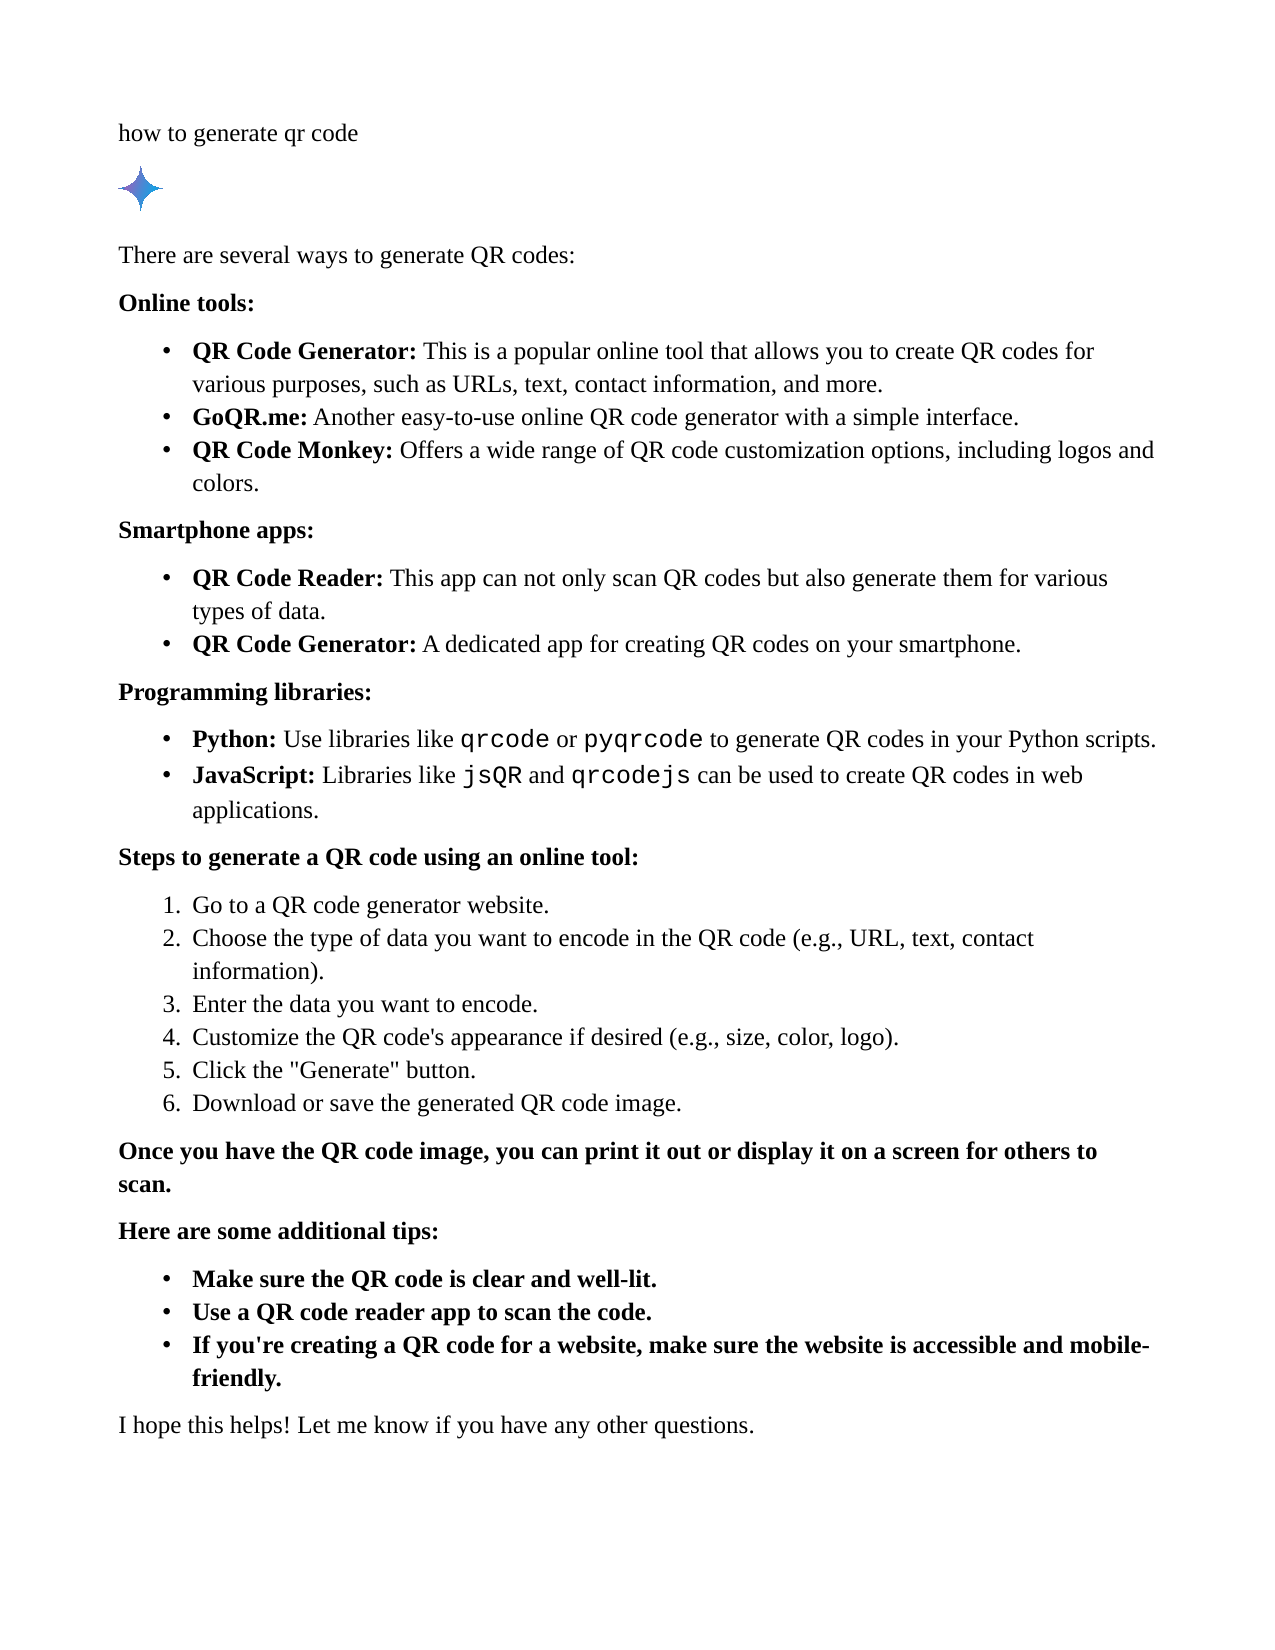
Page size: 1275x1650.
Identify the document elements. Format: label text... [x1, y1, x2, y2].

text Online tools: [118, 288, 1157, 317]
text how to generate qr code [118, 118, 1157, 147]
list Click the "Generate" button. [162, 1055, 1157, 1084]
text I hope this helps! Let me know if you have any other questions. [118, 1411, 1157, 1439]
text There are several ways to generate QR codes: [118, 241, 1157, 269]
text Here are some additional tips: [118, 1216, 1157, 1245]
list Python: Use libraries like qrcode or pyqrcode to generate QR codes in your Python scripts. [162, 724, 1157, 755]
list QR Code Generator: This is a popular online tool that allows you to create QR codes for various purposes, such as URLs, text, contact information, and more. [162, 336, 1157, 397]
text Programming libraries: [118, 677, 1157, 705]
list JavaScript: Libraries like jsQR and qrcodejs can be used to create QR codes in web applications. [162, 760, 1157, 823]
list Use a QR code reader app to scan the code. [162, 1297, 1157, 1326]
text Once you have the QR code image, you can print it out or display it on a screen for others to scan. [118, 1136, 1157, 1197]
list Download or save the generated QR code image. [162, 1088, 1157, 1117]
list Enter the data you want to encode. [162, 989, 1157, 1018]
list If you're creating a QR code for a website, make sure the website is accessible and mobile-friendly. [162, 1330, 1157, 1392]
text Steps to generate a QR code using an online tool: [118, 842, 1157, 871]
list Make sure the QR code is clear and well-lit. [162, 1264, 1157, 1293]
list QR Code Monkey: Offers a wide range of QR code customization options, including logos and colors. [162, 435, 1157, 497]
list Customize the QR code's appearance if desired (e.g., size, color, logo). [162, 1022, 1157, 1051]
list Go to a QR code generator website. [162, 890, 1157, 919]
list Choose the type of data you want to encode in the QR code (e.g., URL, text, contact information). [162, 923, 1157, 985]
text Smartphone apps: [118, 515, 1157, 544]
list GoQR.me: Another easy-to-use online QR code generator with a simple interface. [162, 402, 1157, 431]
list QR Code Generator: A dedicated app for creating QR codes on your smartphone. [162, 629, 1157, 658]
list QR Code Reader: This app can not only scan QR codes but also generate them for various types of data. [162, 563, 1157, 625]
